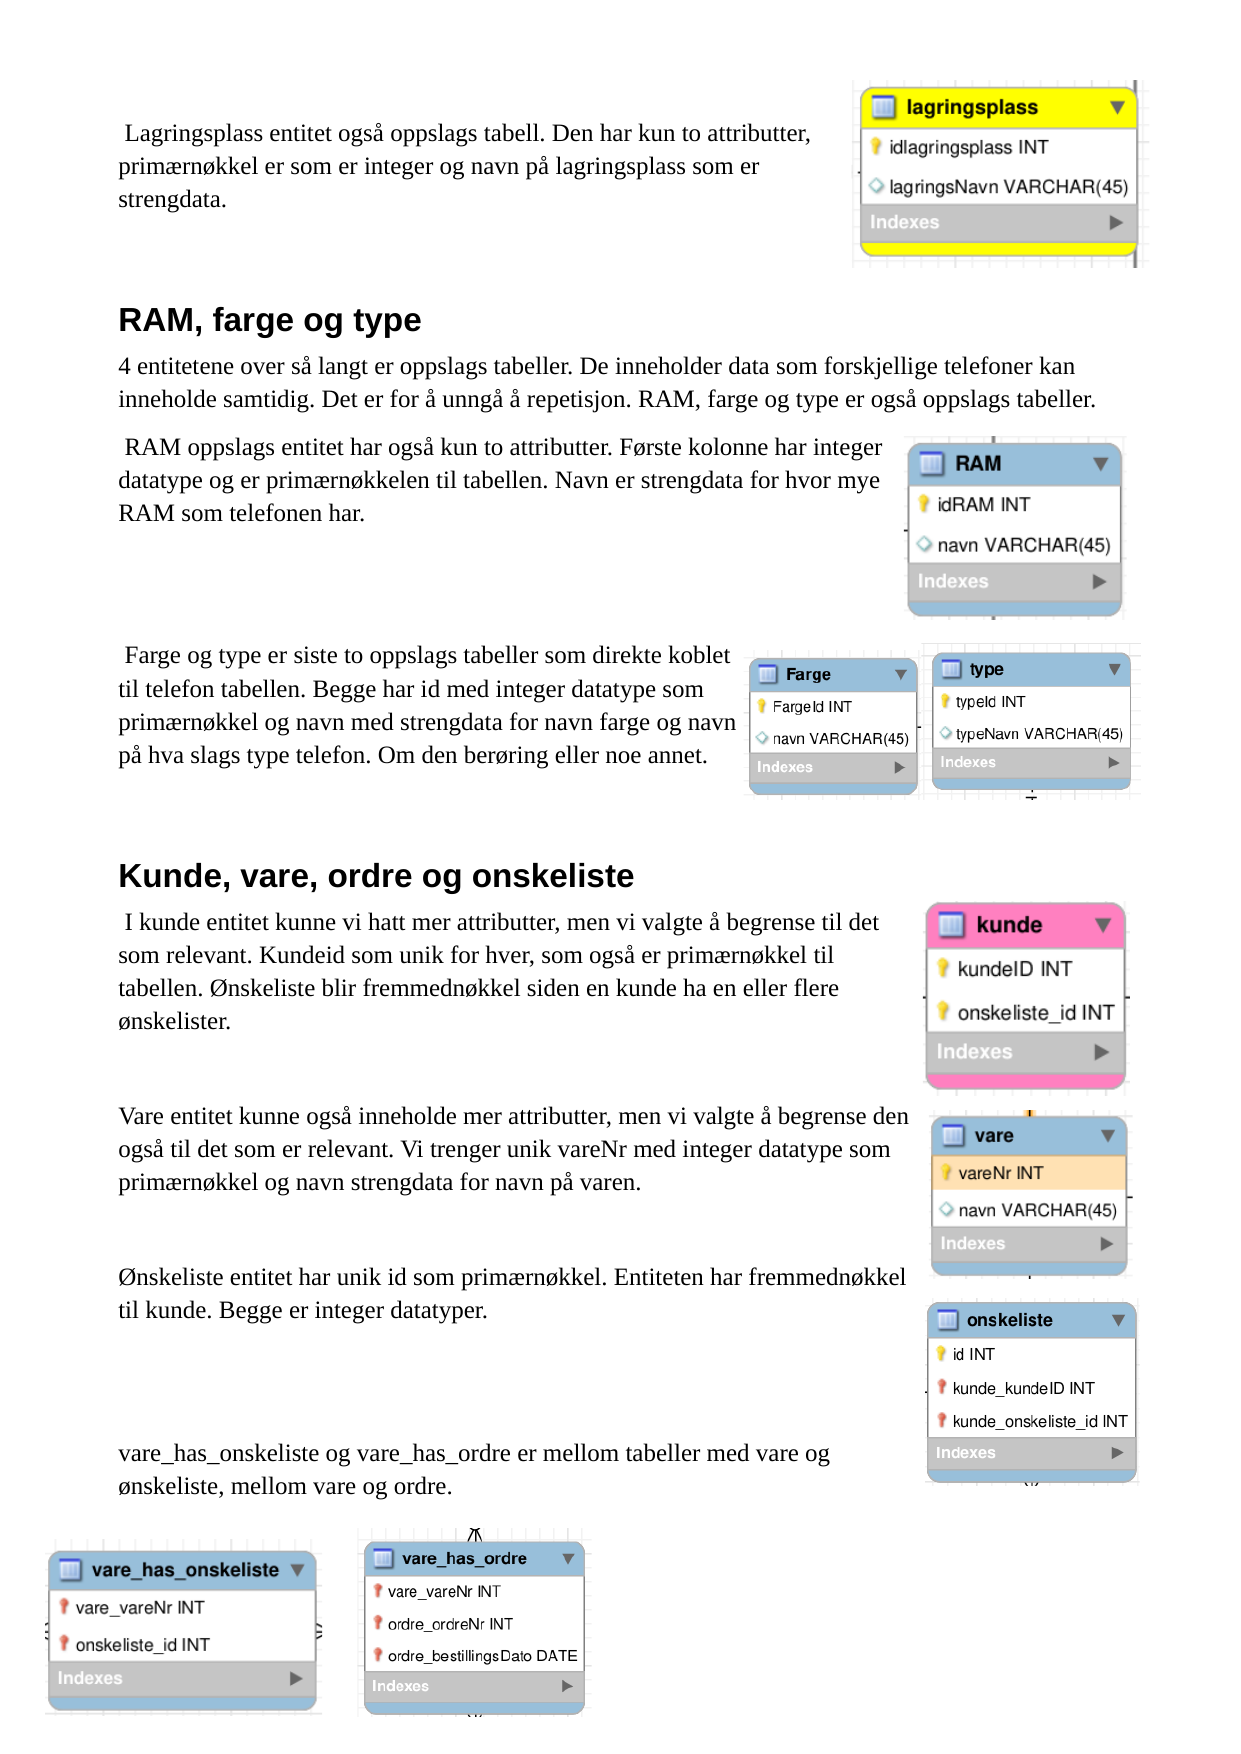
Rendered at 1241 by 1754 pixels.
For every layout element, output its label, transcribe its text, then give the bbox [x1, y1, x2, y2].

picture [925, 1298, 1140, 1486]
text Farge og type er siste to oppslags tabeller som direkte koblet til telefon tabellen. Begge har id med integer datatype som primærnøkkel og navn med strengdata for navn farge og navn på hva slags type telefon. Om den berøring eller noe annet. [118, 641, 921, 768]
subtitle Kunde, vare, ordre og onskeliste [118, 856, 1122, 894]
text 4 entitetene over så langt er oppslags tabeller. De inneholder data som forskjellige telefoner kan inneholde samtidig. Det er for å unngå å repetisjon. RAM, farge og type er også oppslags tabeller. [118, 351, 1122, 413]
picture [743, 641, 1141, 800]
picture [903, 436, 1127, 620]
text Vare entitet kunne også inneholde mer attributter, men vi valgte å begrense den også til det som er relevant. Vi trenger unik vareNr med integer datatype som primærnøkkel og navn strengdata for navn på varen. [118, 1101, 1122, 1196]
text vare_has_onskeliste og vare_has_ordre er mellom tabeller med vare og ønskeliste, mellom vare og ordre. [118, 1438, 1122, 1500]
picture [45, 1539, 323, 1716]
picture [357, 1528, 592, 1717]
text RAM oppslags entitet har også kun to attributter. Første kolonne har integer datatype og er primærnøkkelen til tabellen. Navn er strengdata for hvor mye RAM som telefonen har. [118, 432, 1122, 527]
text Ønskeliste entitet har unik id som primærnøkkel. Entiteten har fremmednøkkel til kunde. Begge er integer datatyper. [118, 1262, 1122, 1324]
picture [922, 901, 1130, 1096]
picture [851, 80, 1150, 268]
text Lagringsplass entitet også oppslags tabell. Den har kun to attributter, primærnøkkel er som er integer og navn på lagringsplass som er strengdata. [118, 118, 851, 213]
picture [928, 1110, 1133, 1279]
subtitle RAM, farge og type [118, 300, 1122, 339]
text I kunde entitet kunne vi hatt mer attributter, men vi valgte å begrense til det som relevant. Kundeid som unik for hver, som også er primærnøkkel til tabellen. Ønskeliste blir fremmednøkkel siden en kunde ha en eller flere ønskelister. [118, 907, 922, 1034]
